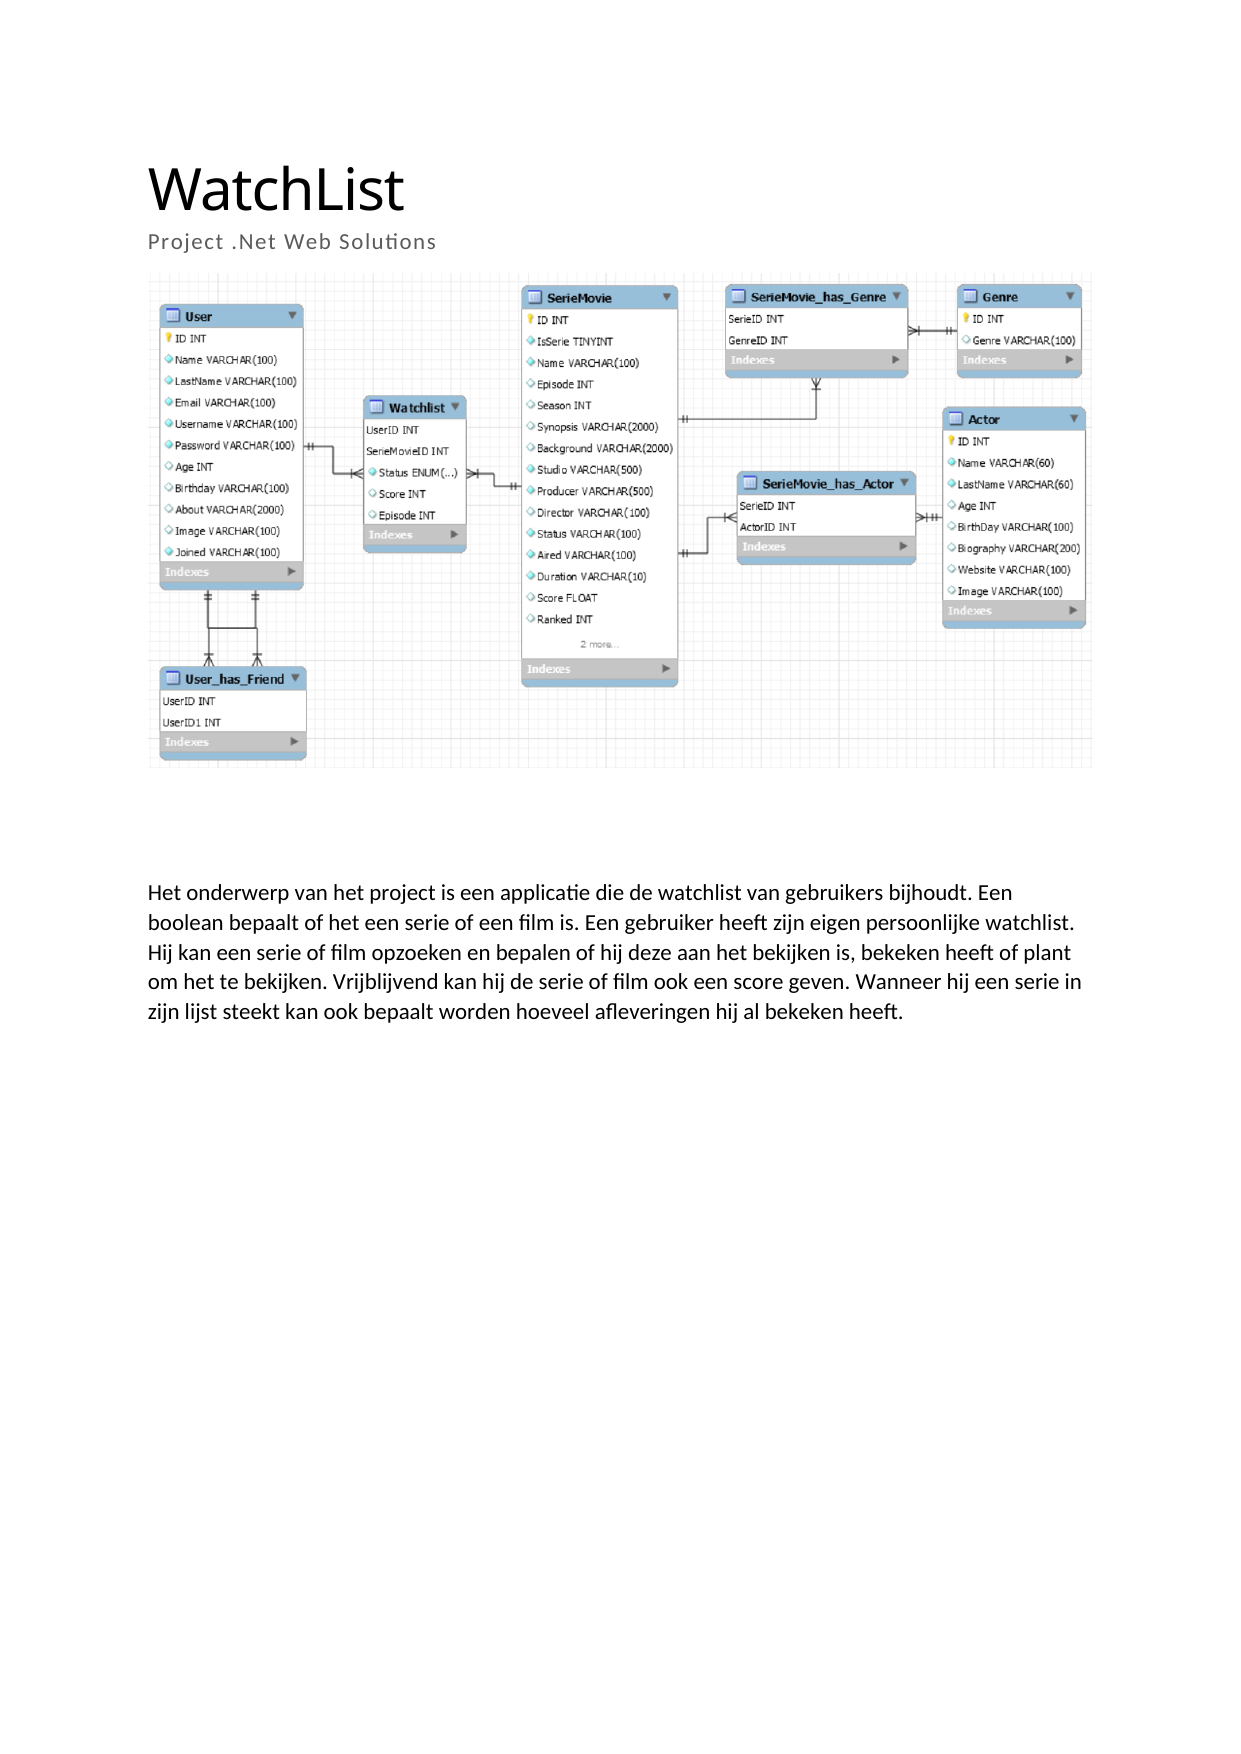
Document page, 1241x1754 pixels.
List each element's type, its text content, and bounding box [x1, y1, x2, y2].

text Het onderwerp van het project is een applicatie die de watchlist van gebruikers bijhoudt. Een boolean bepaalt of het een serie of een film is. Een gebruiker heeft zijn eigen persoonlijke watchlist. Hij kan een serie of film opzoeken en bepalen of hij deze aan het bekijken is, bekeken heeft of plant om het te bekijken. Vrijblijvend kan hij de serie of film ook een score geven. Wanneer hij een serie in zijn lijst steekt kan ook bepaalt worden hoeveel afleveringen hij al bekeken heeft. [148, 878, 1093, 1025]
text WatchList [148, 148, 1093, 227]
text Project .Net Web Solutions [148, 227, 1093, 255]
